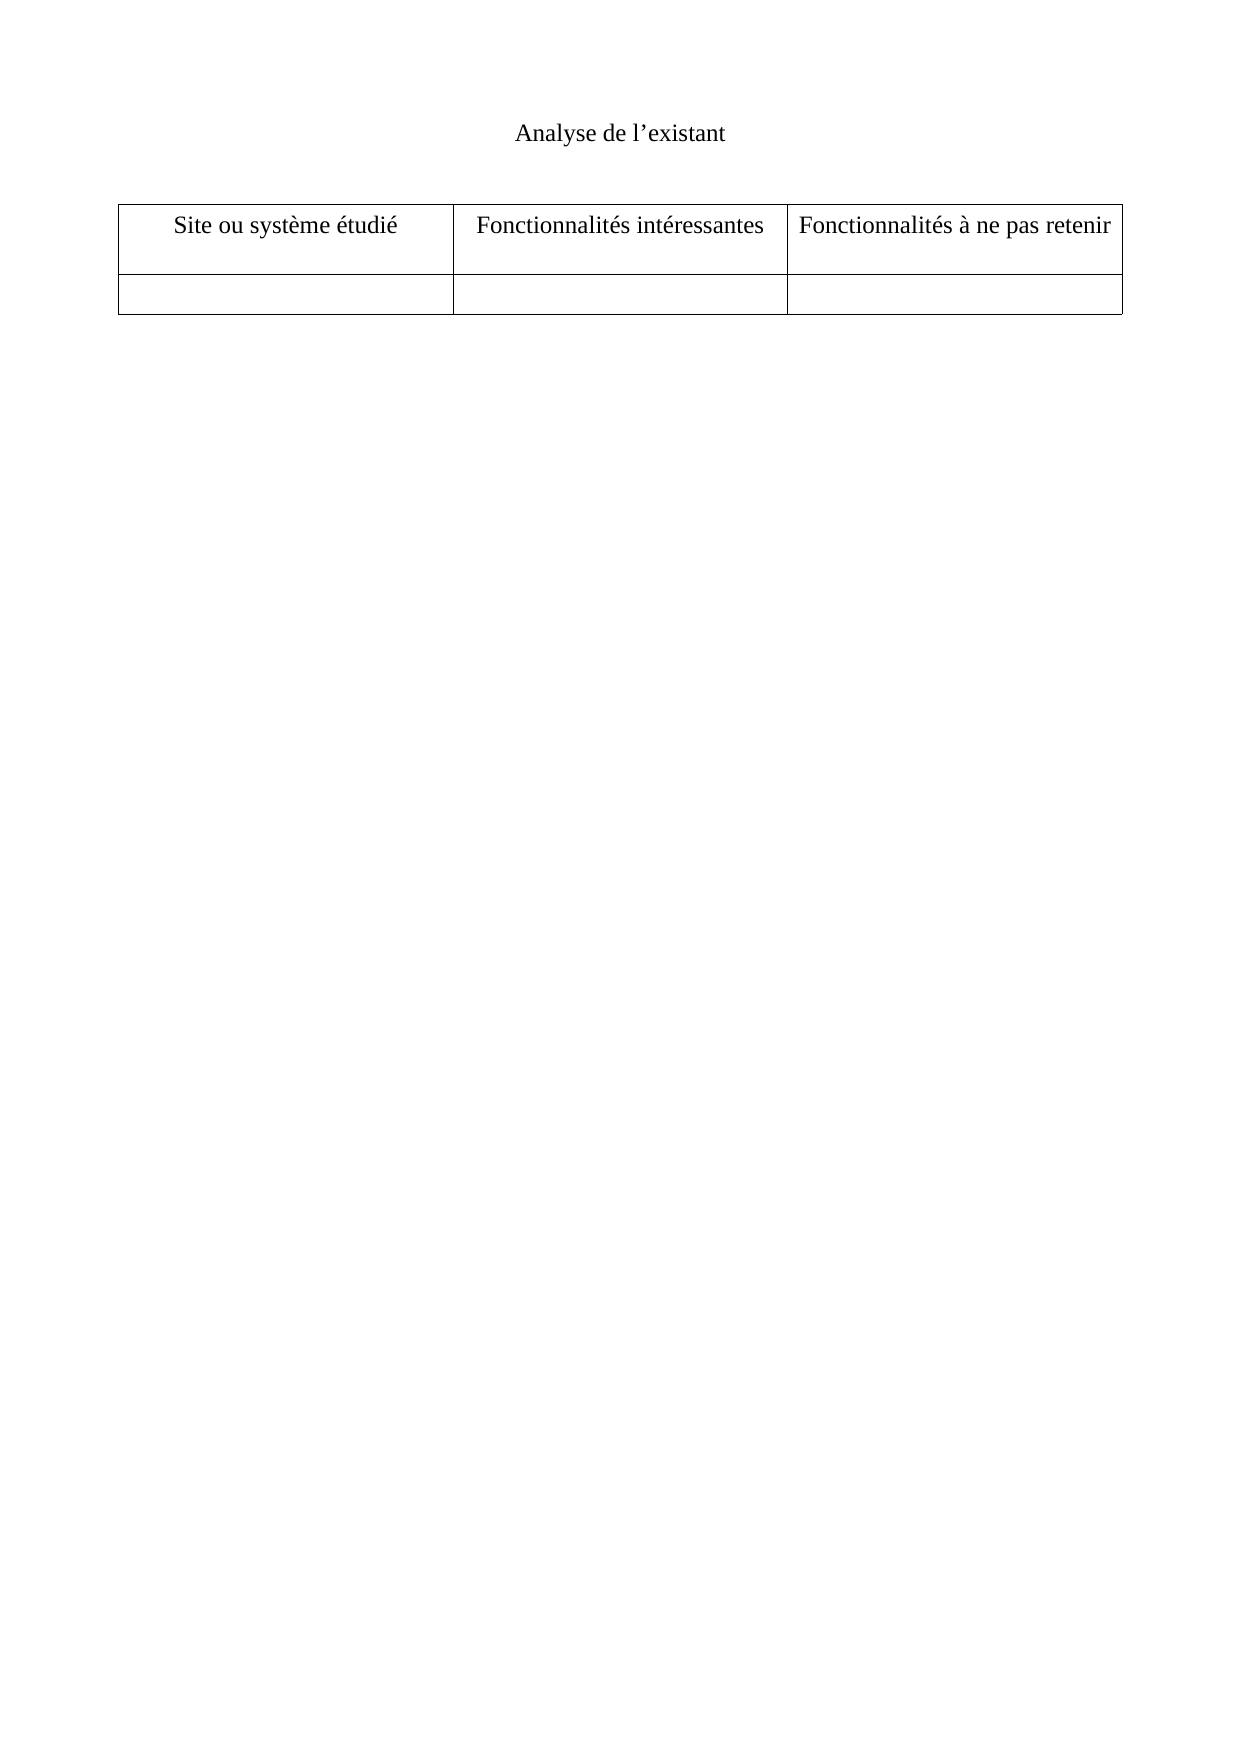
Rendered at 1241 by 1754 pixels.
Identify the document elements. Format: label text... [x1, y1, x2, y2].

table_cell [454, 275, 787, 314]
table_cell [119, 275, 453, 314]
text Analyse de l’existant [118, 118, 1122, 147]
table_header Fonctionnalités à ne pas retenir [788, 205, 1122, 273]
table_header Site ou système étudié [119, 205, 453, 273]
table_cell [788, 275, 1122, 314]
table_header Fonctionnalités intéressantes [454, 205, 787, 273]
